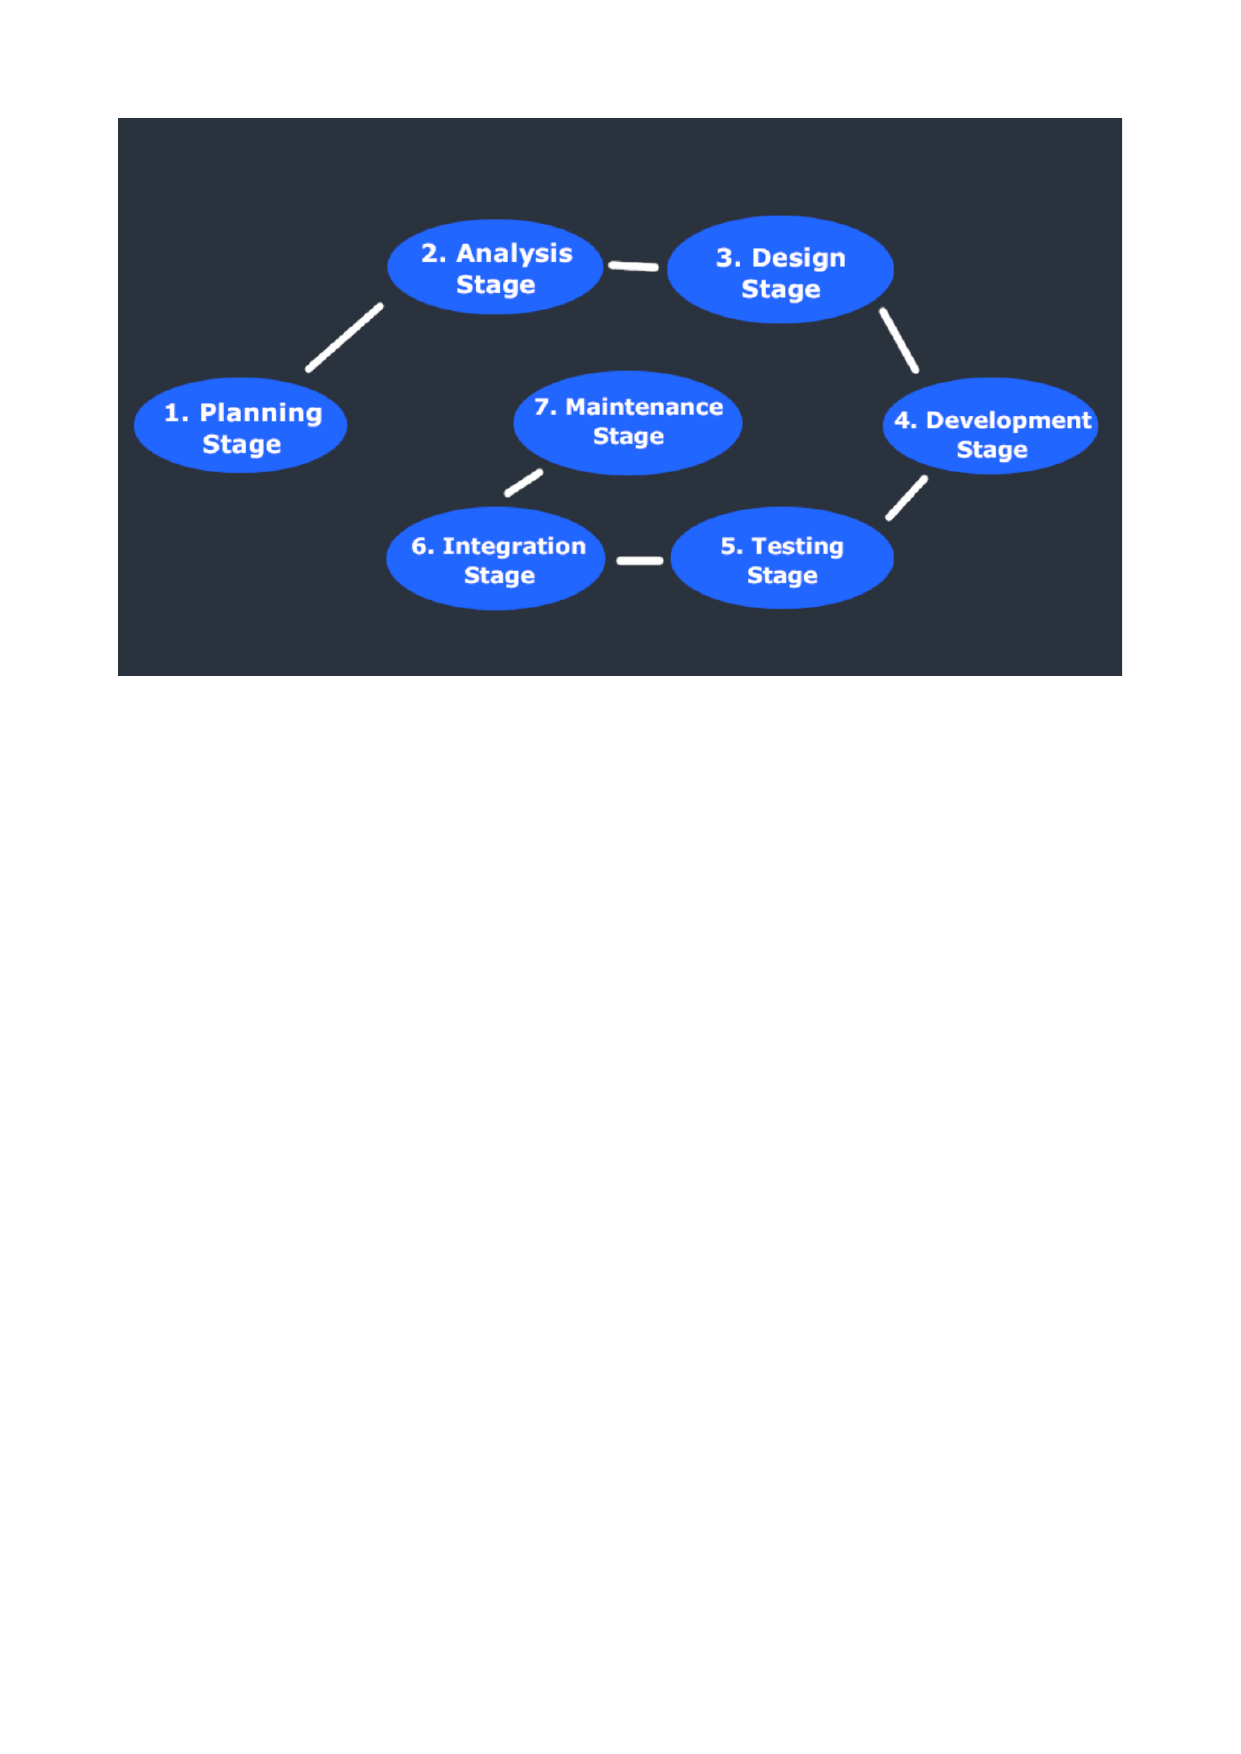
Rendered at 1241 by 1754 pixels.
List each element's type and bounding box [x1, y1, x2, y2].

picture [118, 118, 1123, 676]
